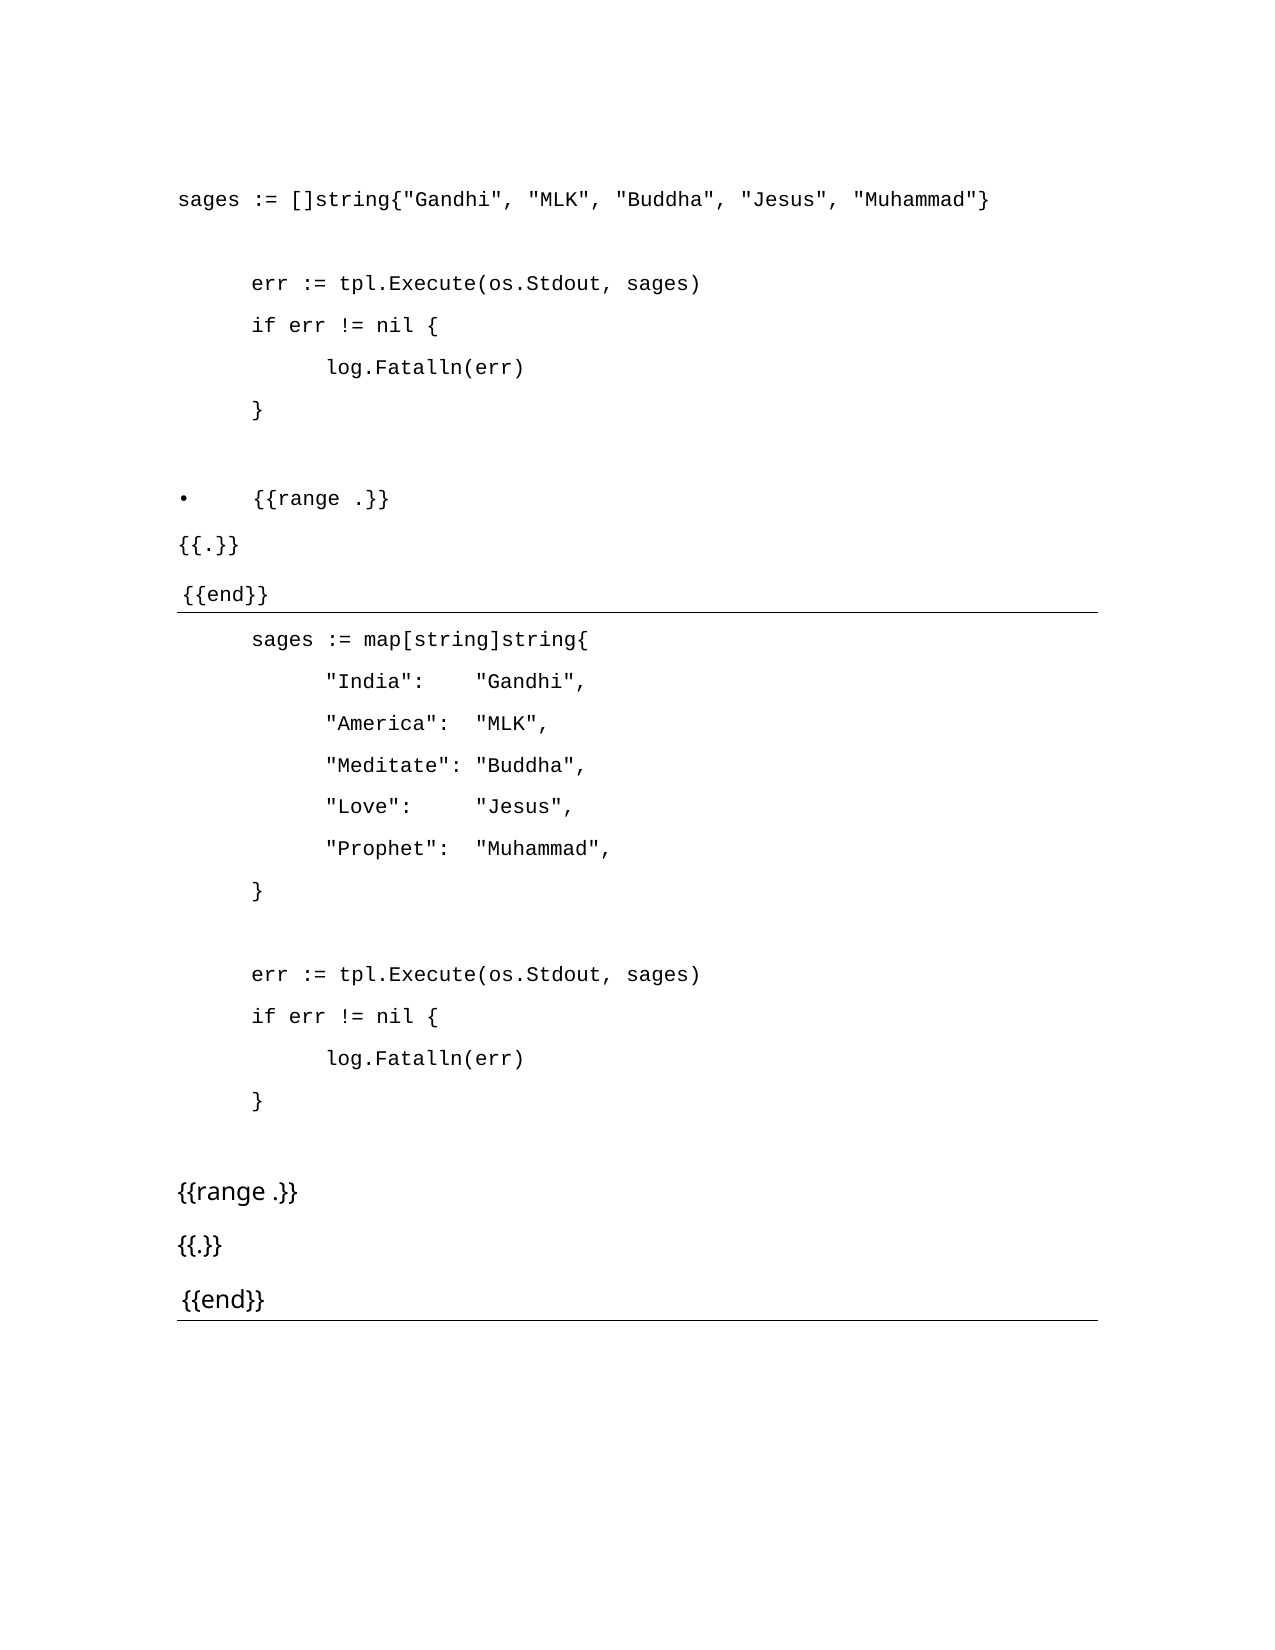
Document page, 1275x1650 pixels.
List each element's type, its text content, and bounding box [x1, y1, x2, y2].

text if err != nil { [177, 1006, 1098, 1029]
text log.Fatalln(err) [177, 357, 1098, 381]
text "Prophet": "Muhammad", [177, 838, 1098, 862]
text } [177, 880, 1098, 904]
text "Love": "Jesus", [177, 796, 1098, 820]
text if err != nil { [177, 315, 1098, 339]
text "Meditate": "Buddha", [177, 754, 1098, 778]
text sages := []string{"Gandhi", "MLK", "Buddha", "Jesus", "Muhammad"} [177, 189, 1098, 213]
text • {{range .}} [177, 483, 1098, 512]
text } [177, 1089, 1098, 1113]
text log.Fatalln(err) [177, 1048, 1098, 1071]
text sages := map[string]string{ [177, 629, 1098, 653]
text {{end}} [177, 574, 1098, 612]
text } [177, 399, 1098, 422]
text {{end}} [177, 1277, 1098, 1320]
text {{.}} [177, 528, 1098, 558]
text err := tpl.Execute(os.Stdout, sages) [177, 273, 1098, 297]
text {{.}} [177, 1226, 1098, 1260]
text err := tpl.Execute(os.Stdout, sages) [177, 964, 1098, 988]
text "India": "Gandhi", [177, 671, 1098, 694]
text {{range .}} [177, 1173, 1098, 1207]
text "America": "MLK", [177, 713, 1098, 736]
